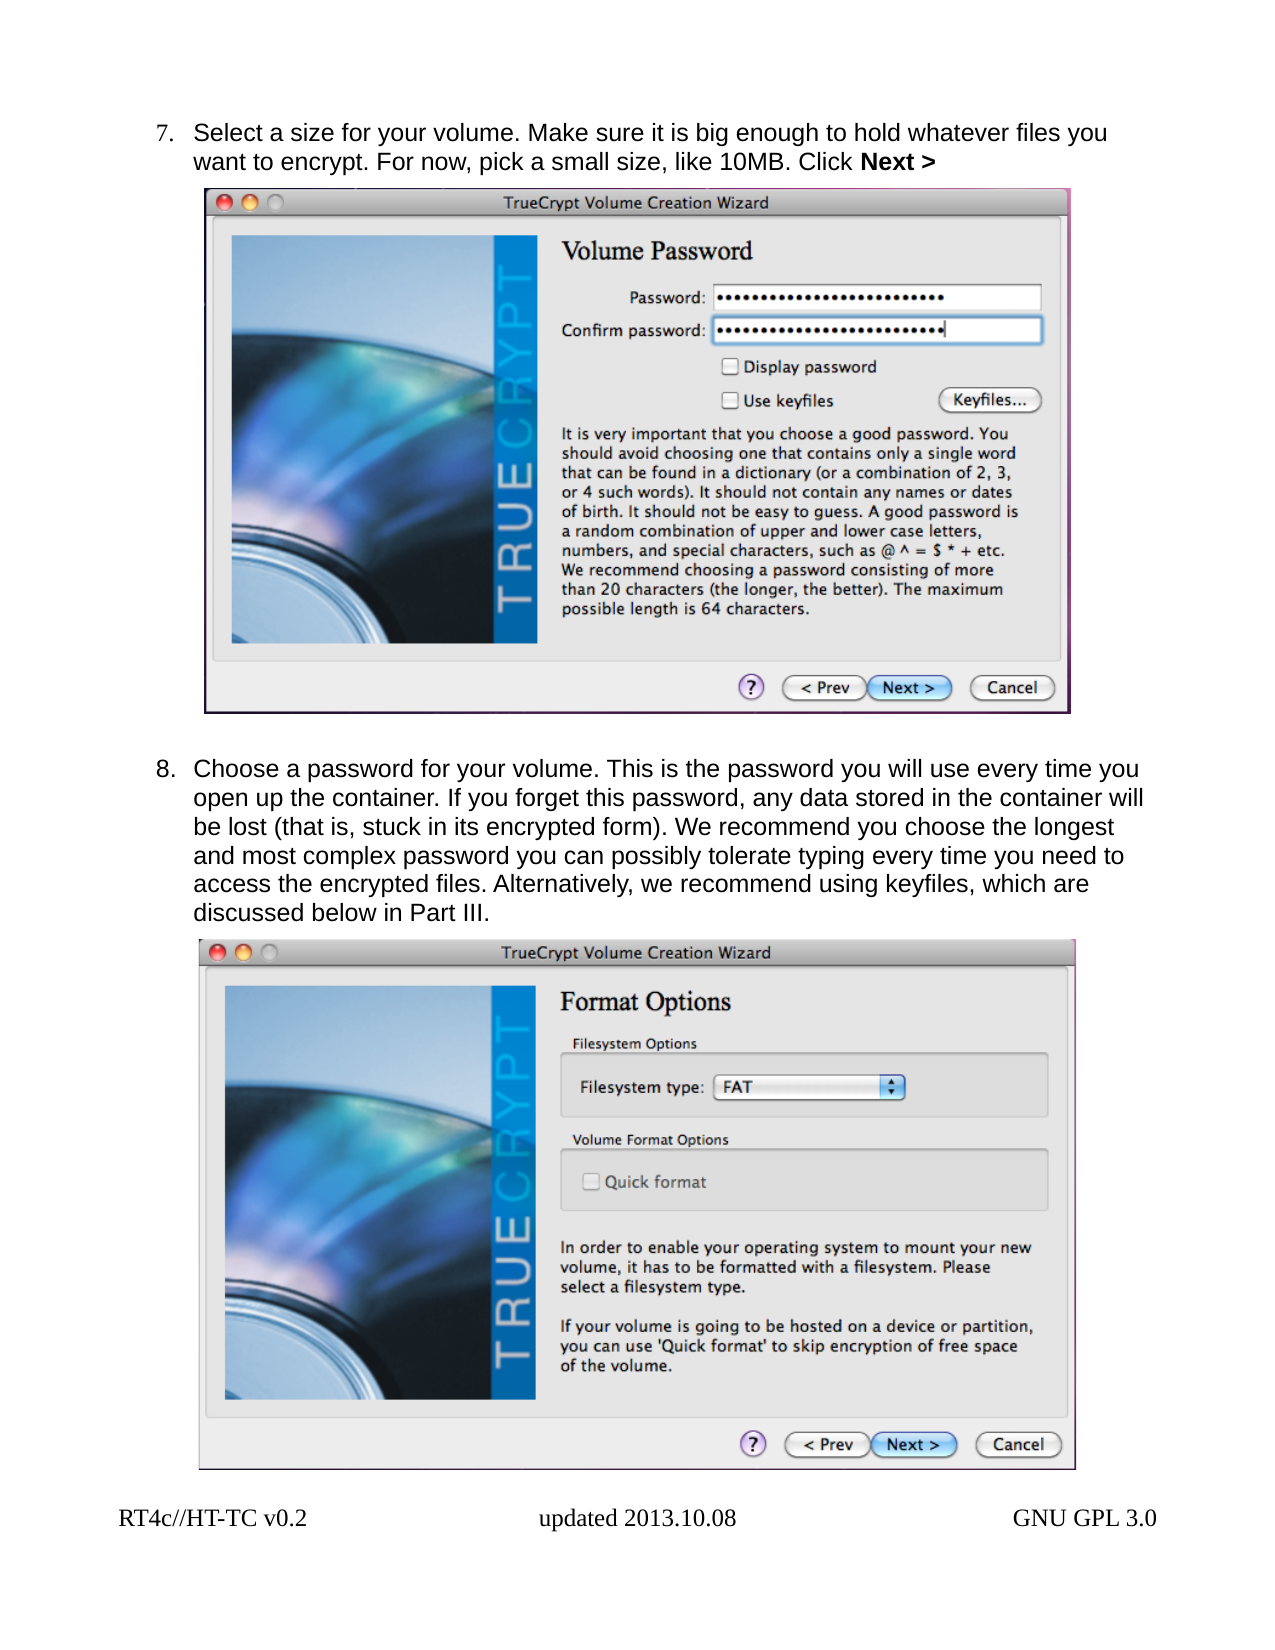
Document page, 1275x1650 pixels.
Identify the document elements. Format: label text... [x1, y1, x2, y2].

picture [204, 188, 1071, 714]
list Select a size for your volume. Make sure it is big enough to hold whatever files you want to encrypt. For now, pick a small size, like 10MB. Click Next > [156, 118, 1157, 176]
picture [198, 939, 1077, 1470]
list Choose a password for your volume. This is the password you will use every time you open up the container. If you forget this password, any data stored in the container will be lost (that is, stuck in its encrypted form). We recommend you choose the longest and most complex password you can possibly tolerate typing every time you need to access the encrypted files. Alternatively, we recommend using keyfiles, which are discussed below in Part III. [156, 754, 1157, 927]
